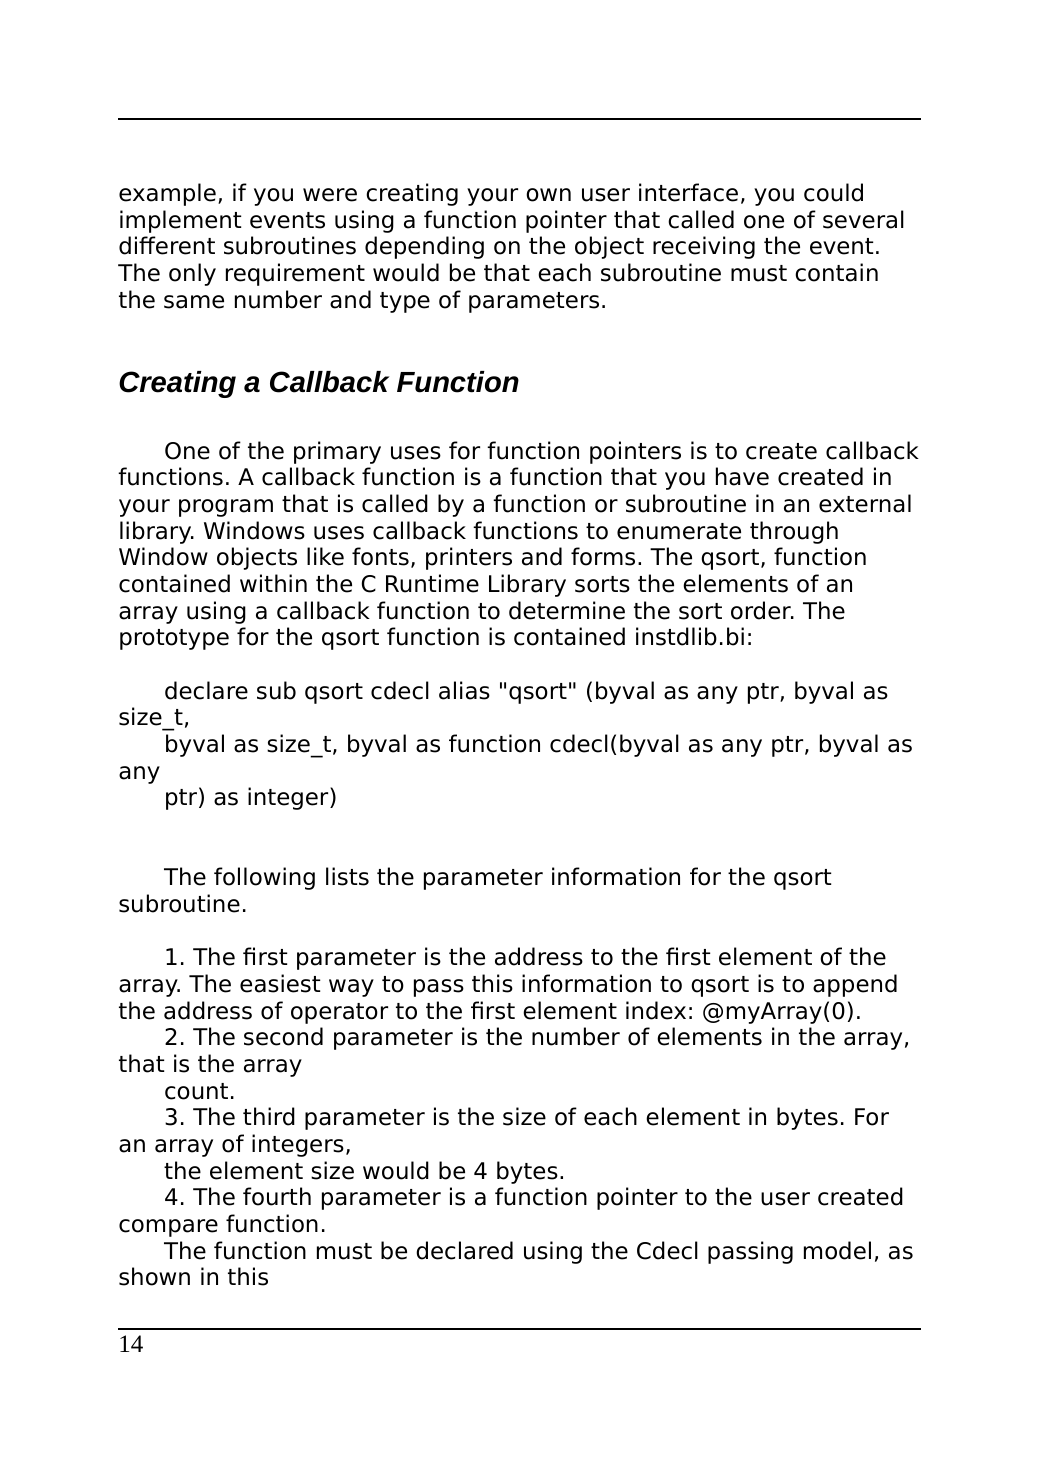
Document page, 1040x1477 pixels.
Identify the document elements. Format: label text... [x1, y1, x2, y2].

text The function must be declared using the Cdecl passing model, as shown in this [118, 1238, 921, 1291]
subtitle Creating a Callback Function [118, 365, 921, 399]
text 2. The second parameter is the number of elements in the array, that is the array [118, 1024, 921, 1078]
text 4. The fourth parameter is a function pointer to the user created compare function. [118, 1184, 921, 1238]
text 3. The third parameter is the size of each element in bytes. For an array of integers, [118, 1104, 921, 1158]
text count. [118, 1078, 921, 1104]
text The following lists the parameter information for the qsort subroutine. [118, 864, 921, 918]
text declare sub qsort cdecl alias "qsort" (byval as any ptr, byval as size_t, [118, 678, 921, 731]
text byval as size_t, byval as function cdecl(byval as any ptr, byval as any [118, 731, 921, 784]
text 1. The first parameter is the address to the first element of the array. The easiest way to pass this information to qsort is to append the address of operator to the first element index: @myArray(0). [118, 944, 921, 1024]
text the element size would be 4 bytes. [118, 1158, 921, 1184]
text One of the primary uses for function pointers is to create callback functions. A callback function is a function that you have created in your program that is called by a function or subroutine in an external library. Windows uses callback functions to enumerate through Window objects like fonts, printers and forms. The qsort, function contained within the C Runtime Library sorts the elements of an array using a callback function to determine the sort order. The prototype for the qsort function is contained instdlib.bi: [118, 438, 921, 651]
text ptr) as integer) [118, 784, 921, 811]
text example, if you were creating your own user interface, you could implement events using a function pointer that called one of several different subroutines depending on the object receiving the event. The only requirement would be that each subroutine must contain the same number and type of parameters. [118, 180, 921, 313]
